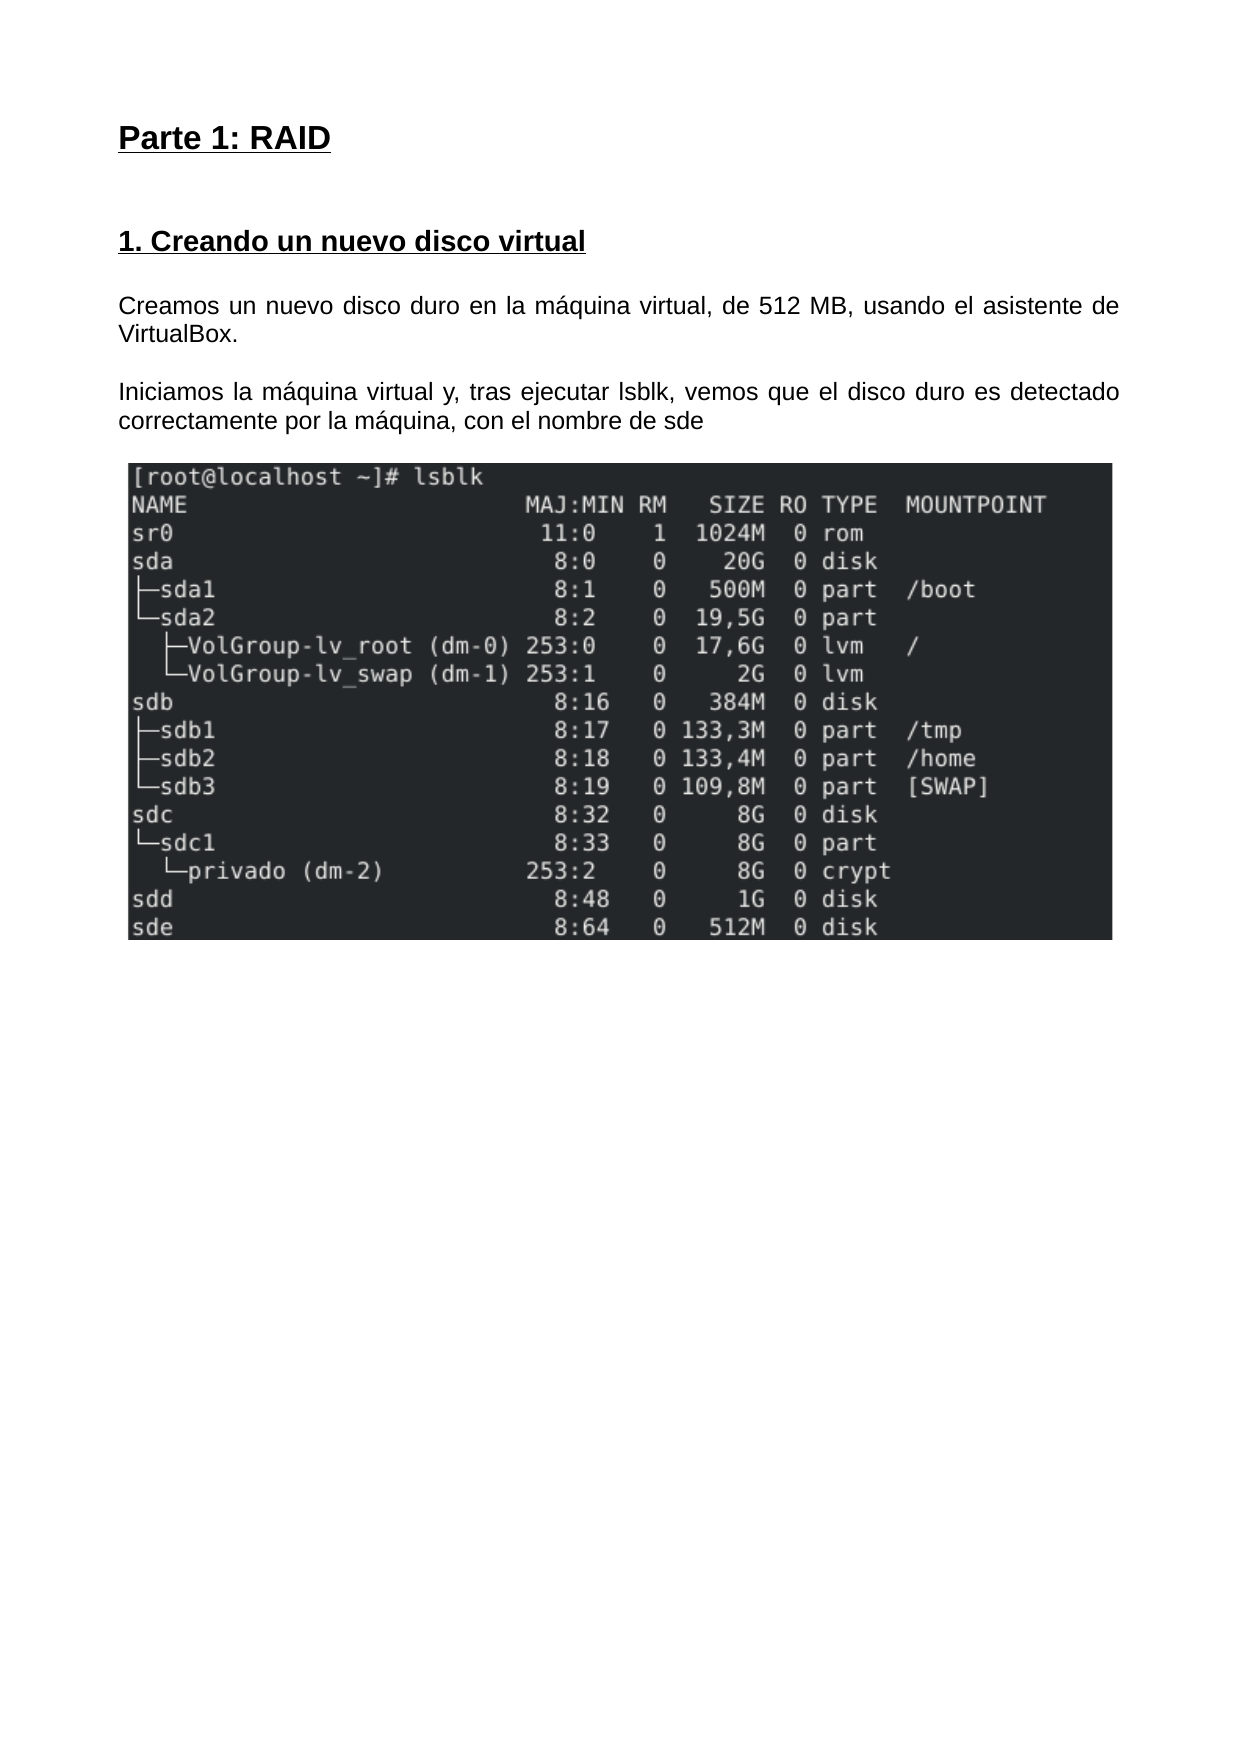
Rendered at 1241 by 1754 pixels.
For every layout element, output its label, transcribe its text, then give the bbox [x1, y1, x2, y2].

text 1. Creando un nuevo disco virtual [118, 224, 1122, 257]
picture [127, 463, 1113, 940]
text Iniciamos la máquina virtual y, tras ejecutar lsblk, vemos que el disco duro es detectado correctamente por la máquina, con el nombre de sde [118, 377, 1122, 434]
text Creamos un nuevo disco duro en la máquina virtual, de 512 MB, usando el asistente de VirtualBox. [118, 291, 1122, 348]
text Parte 1: RAID [118, 118, 1122, 157]
